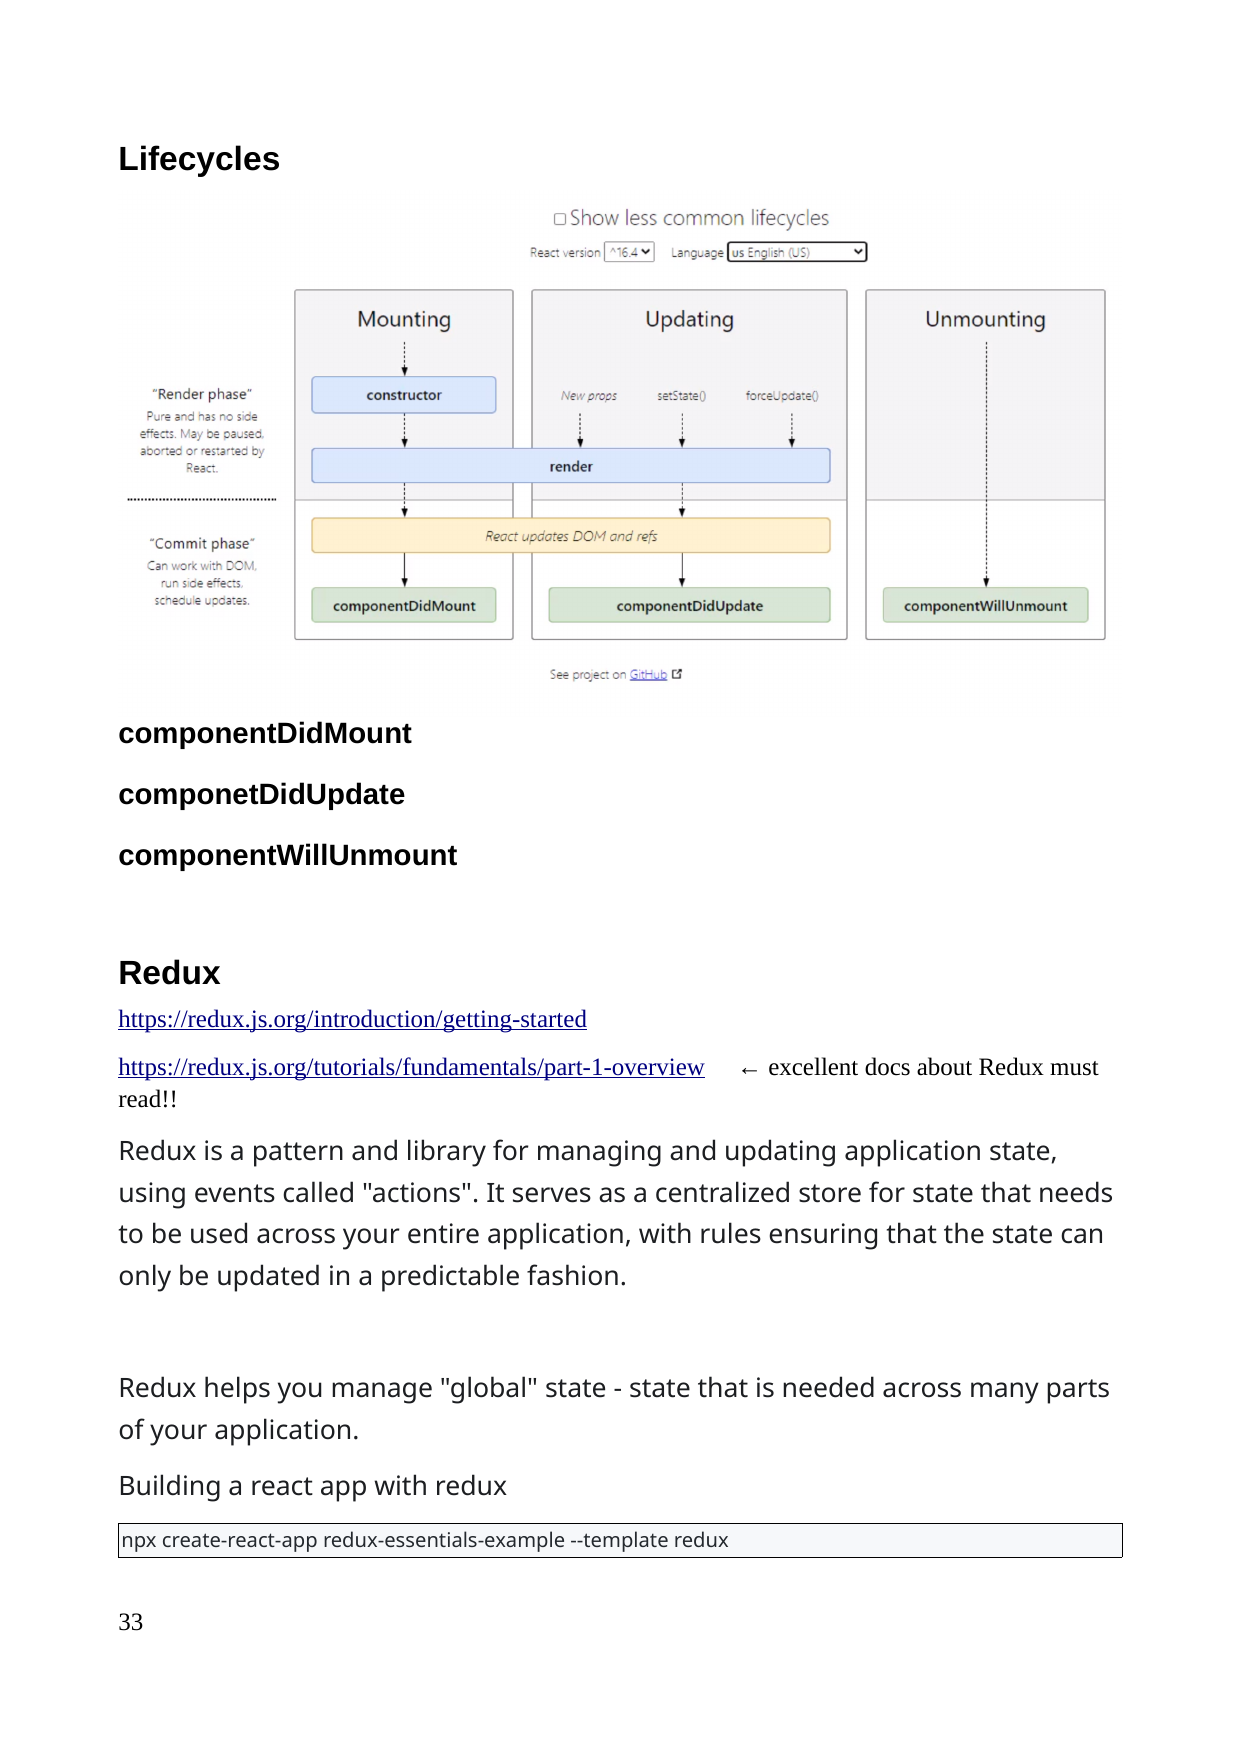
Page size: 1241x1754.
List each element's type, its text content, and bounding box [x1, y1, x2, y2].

subtitle Lifecycles [118, 139, 1122, 178]
text https://redux.js.org/tutorials/fundamentals/part-1-overview ← excellent docs about Redux must read!! [118, 1052, 1122, 1113]
text https://redux.js.org/introduction/getting-started [118, 1004, 1122, 1033]
text npx create-react-app redux-essentials-example --template redux [119, 1524, 1122, 1557]
text Redux is a pattern and library for managing and updating application state, using events called "actions". It serves as a centralized store for state that needs to be used across your entire application, with rules ensuring that the state can only be updated in a predictable fashion. [118, 1132, 1122, 1293]
subtitle componentDidMount [118, 717, 1122, 750]
picture [118, 190, 1123, 717]
subtitle componetDidUpdate [118, 777, 1122, 811]
subtitle componentWillUnmount [118, 838, 1122, 872]
subtitle Redux [118, 953, 1122, 991]
text Redux helps you manage "global" state - state that is needed across many parts of your application. [118, 1369, 1122, 1447]
text Building a react app with redux [118, 1467, 1122, 1503]
